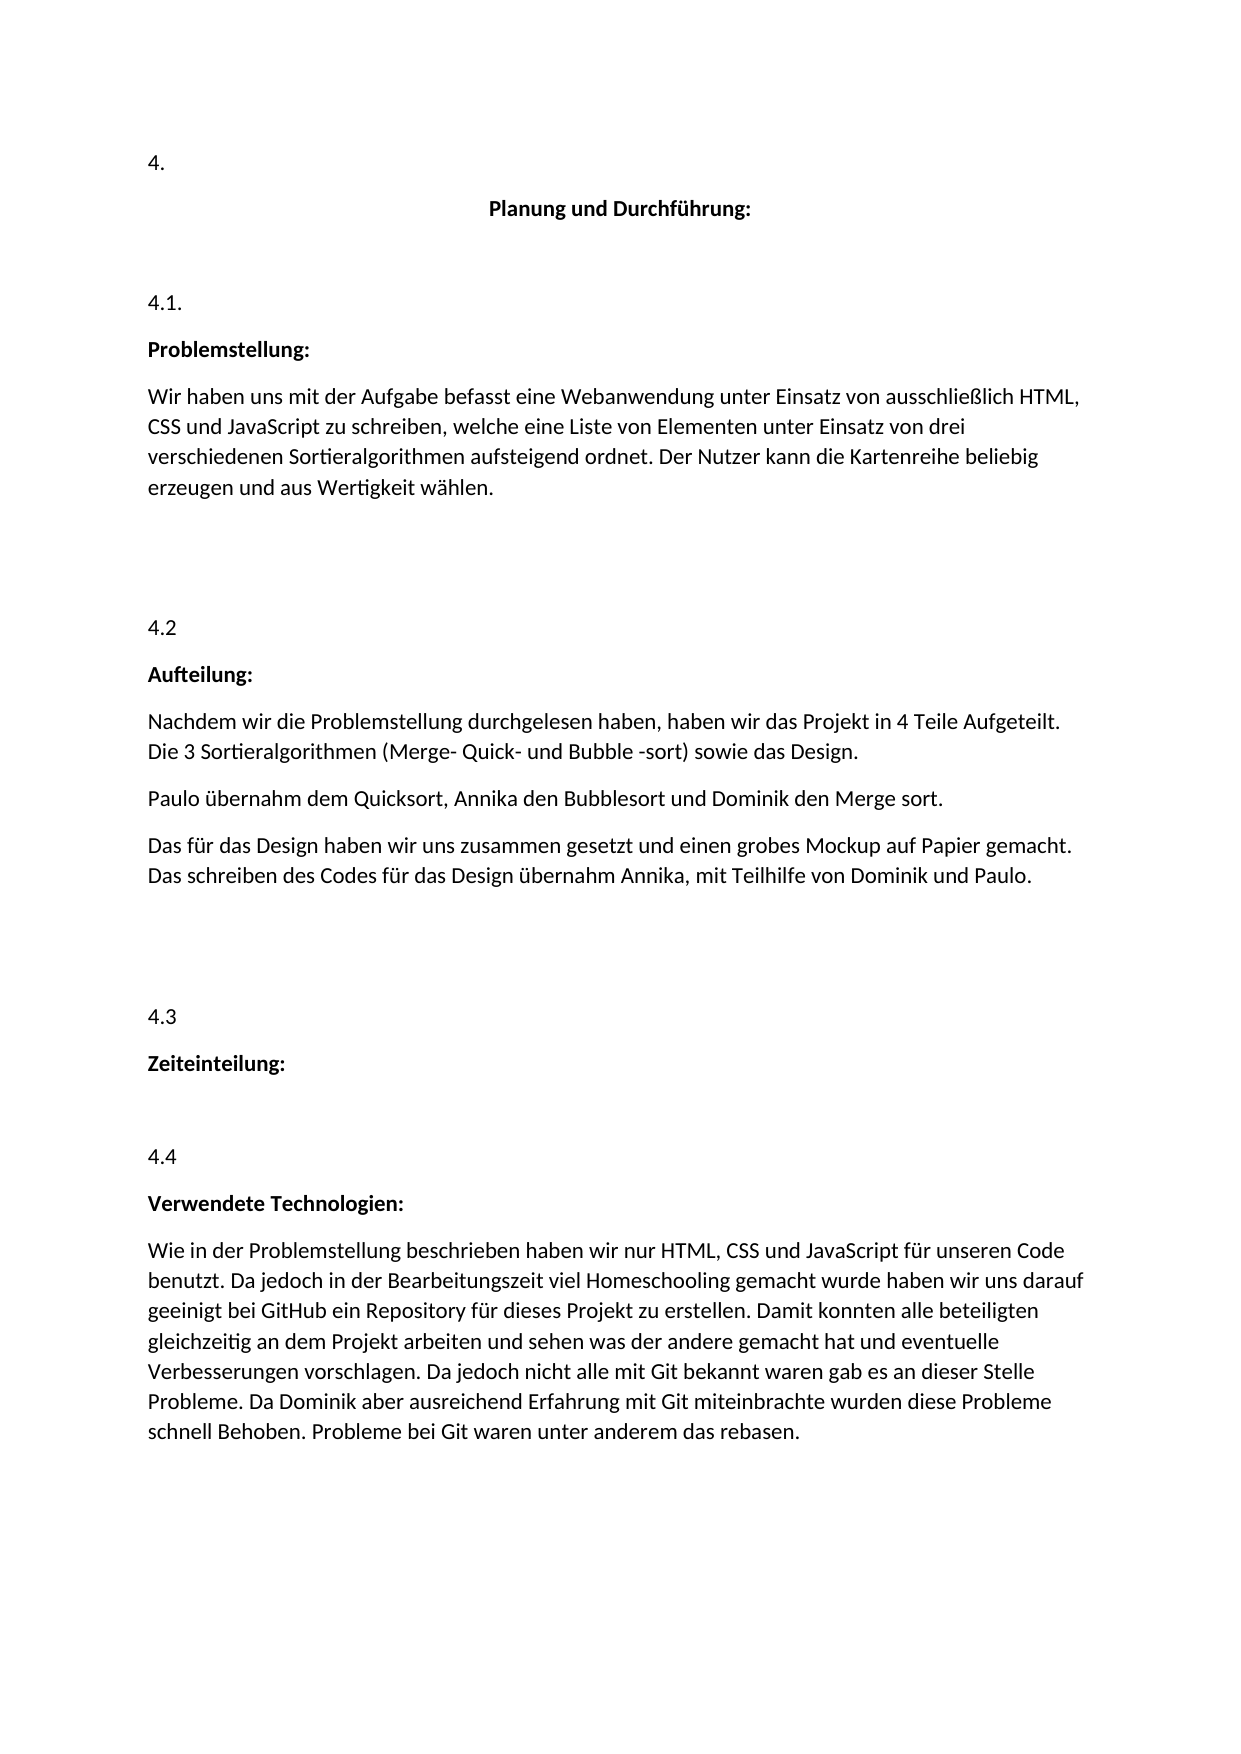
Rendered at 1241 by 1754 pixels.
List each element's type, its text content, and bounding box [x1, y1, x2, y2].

text Wir haben uns mit der Aufgabe befasst eine Webanwendung unter Einsatz von ausschließlich HTML, CSS und JavaScript zu schreiben, welche eine Liste von Elementen unter Einsatz von drei verschiedenen Sortieralgorithmen aufsteigend ordnet. Der Nutzer kann die Kartenreihe beliebig erzeugen und aus Wertigkeit wählen. [148, 382, 1093, 501]
text 4.4 [148, 1142, 1093, 1170]
text Das für das Design haben wir uns zusammen gesetzt und einen grobes Mockup auf Papier gemacht. Das schreiben des Codes für das Design übernahm Annika, mit Teilhilfe von Dominik und Paulo. [148, 831, 1093, 889]
text 4.2 [148, 613, 1093, 641]
text 4.3 [148, 1002, 1093, 1030]
text Planung und Durchführung: [148, 194, 1093, 222]
text Nachdem wir die Problemstellung durchgelesen haben, haben wir das Projekt in 4 Teile Aufgeteilt. Die 3 Sortieralgorithmen (Merge- Quick- und Bubble -sort) sowie das Design. [148, 707, 1093, 765]
text Verwendete Technologien: [148, 1189, 1093, 1217]
text Problemstellung: [148, 335, 1093, 363]
text 4.1. [148, 288, 1093, 316]
text Aufteilung: [148, 660, 1093, 688]
text 4. [148, 148, 1093, 176]
text Paulo übernahm dem Quicksort, Annika den Bubblesort und Dominik den Merge sort. [148, 784, 1093, 812]
text Zeiteinteilung: [148, 1049, 1093, 1077]
text Wie in der Problemstellung beschrieben haben wir nur HTML, CSS und JavaScript für unseren Code benutzt. Da jedoch in der Bearbeitungszeit viel Homeschooling gemacht wurde haben wir uns darauf geeinigt bei GitHub ein Repository für dieses Projekt zu erstellen. Damit konnten alle beteiligten gleichzeitig an dem Projekt arbeiten und sehen was der andere gemacht hat und eventuelle Verbesserungen vorschlagen. Da jedoch nicht alle mit Git bekannt waren gab es an dieser Stelle Probleme. Da Dominik aber ausreichend Erfahrung mit Git miteinbrachte wurden diese Probleme schnell Behoben. Probleme bei Git waren unter anderem das rebasen. [148, 1236, 1093, 1445]
